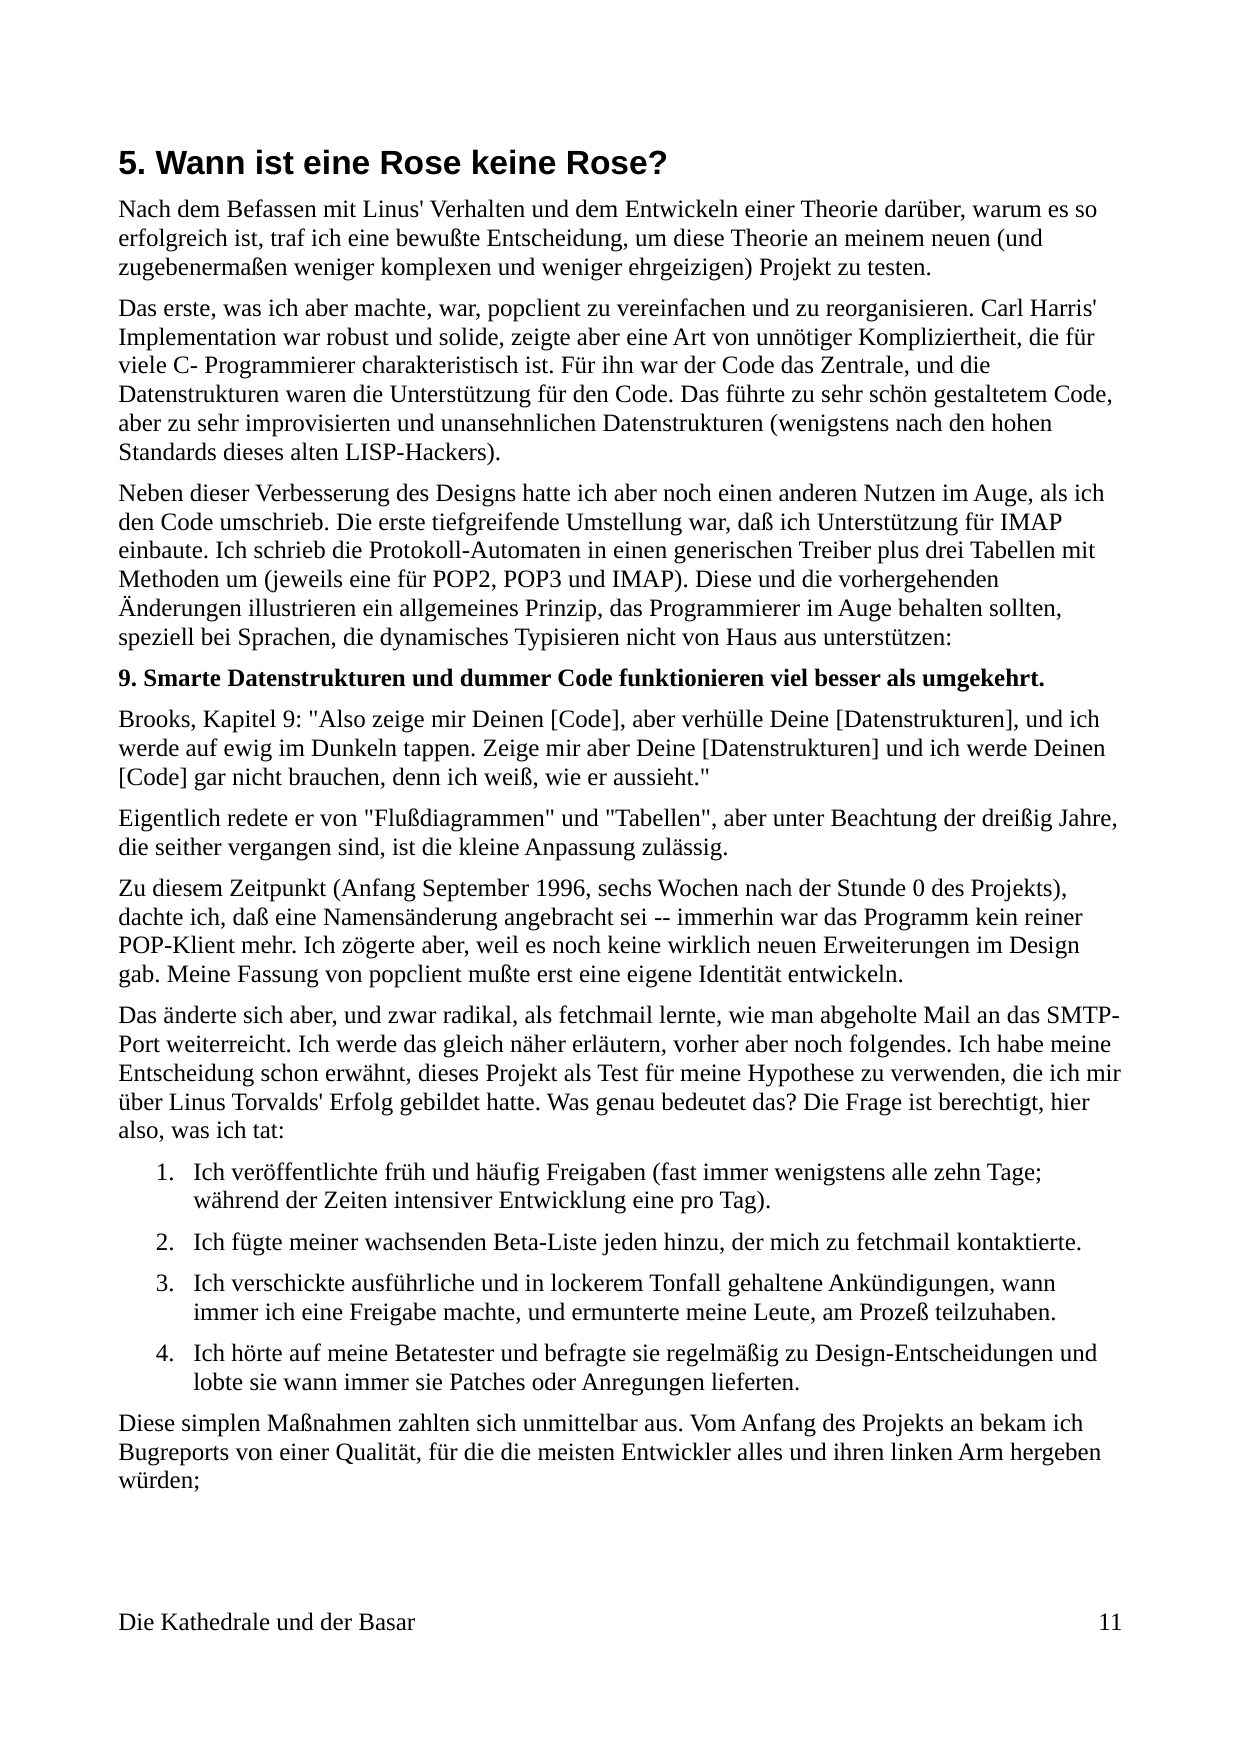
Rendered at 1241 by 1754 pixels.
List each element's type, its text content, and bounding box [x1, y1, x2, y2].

list Ich fügte meiner wachsenden Beta-Liste jeden hinzu, der mich zu fetchmail kontaktierte. [156, 1227, 1122, 1256]
subtitle 5. Wann ist eine Rose keine Rose? [118, 143, 1122, 182]
text Brooks, Kapitel 9: "Also zeige mir Deinen [Code], aber verhülle Deine [Datenstrukturen], und ich werde auf ewig im Dunkeln tappen. Zeige mir aber Deine [Datenstrukturen] und ich werde Deinen [Code] gar nicht brauchen, denn ich weiß, wie er aussieht." [118, 704, 1122, 791]
text Das änderte sich aber, und zwar radikal, als fetchmail lernte, wie man abgeholte Mail an das SMTP-Port weiterreicht. Ich werde das gleich näher erläutern, vorher aber noch folgendes. Ich habe meine Entscheidung schon erwähnt, dieses Projekt als Test für meine Hypothese zu verwenden, die ich mir über Linus Torvalds' Erfolg gebildet hatte. Was genau bedeutet das? Die Frage ist berechtigt, hier also, was ich tat: [118, 1001, 1122, 1144]
text Das erste, was ich aber machte, war, popclient zu vereinfachen und zu reorganisieren. Carl Harris' Implementation war robust und solide, zeigte aber eine Art von unnötiger Kompliziertheit, die für viele C- Programmierer charakteristisch ist. Für ihn war der Code das Zentrale, und die Datenstrukturen waren die Unterstützung für den Code. Das führte zu sehr schön gestaltetem Code, aber zu sehr improvisierten und unansehnlichen Datenstrukturen (wenigstens nach den hohen Standards dieses alten LISP-Hackers). [118, 293, 1122, 466]
text Zu diesem Zeitpunkt (Anfang September 1996, sechs Wochen nach der Stunde 0 des Projekts), dachte ich, daß eine Namensänderung angebracht sei -- immerhin war das Programm kein reiner POP-Klient mehr. Ich zögerte aber, weil es noch keine wirklich neuen Erweiterungen im Design gab. Meine Fassung von popclient mußte erst eine eigene Identität entwickeln. [118, 873, 1122, 988]
list Ich veröffentlichte früh und häufig Freigaben (fast immer wenigstens alle zehn Tage; während der Zeiten intensiver Entwicklung eine pro Tag). [156, 1157, 1122, 1214]
list Ich hörte auf meine Betatester und befragte sie regelmäßig zu Design-Entscheidungen und lobte sie wann immer sie Patches oder Anregungen lieferten. [156, 1338, 1122, 1396]
text Neben dieser Verbesserung des Designs hatte ich aber noch einen anderen Nutzen im Auge, als ich den Code umschrieb. Die erste tiefgreifende Umstellung war, daß ich Unterstützung für IMAP einbaute. Ich schrieb die Protokoll-Automaten in einen generischen Treiber plus drei Tabellen mit Methoden um (jeweils eine für POP2, POP3 und IMAP). Diese und die vorhergehenden Änderungen illustrieren ein allgemeines Prinzip, das Programmierer im Auge behalten sollten, speziell bei Sprachen, die dynamisches Typisieren nicht von Haus aus unterstützen: [118, 478, 1122, 651]
list Ich verschickte ausführliche und in lockerem Tonfall gehaltene Ankündigungen, wann immer ich eine Freigabe machte, und ermunterte meine Leute, am Prozeß teilzuhaben. [156, 1268, 1122, 1326]
text Eigentlich redete er von "Flußdiagrammen" und "Tabellen", aber unter Beachtung der dreißig Jahre, die seither vergangen sind, ist die kleine Anpassung zulässig. [118, 803, 1122, 861]
text Diese simplen Maßnahmen zahlten sich unmittelbar aus. Vom Anfang des Projekts an bekam ich Bugreports von einer Qualität, für die die meisten Entwickler alles und ihren linken Arm hergeben würden; [118, 1408, 1122, 1494]
text Nach dem Befassen mit Linus' Verhalten und dem Entwickeln einer Theorie darüber, warum es so erfolgreich ist, traf ich eine bewußte Entscheidung, um diese Theorie an meinem neuen (und zugebenermaßen weniger komplexen und weniger ehrgeizigen) Projekt zu testen. [118, 194, 1122, 281]
text 9. Smarte Datenstrukturen und dummer Code funktionieren viel besser als umgekehrt. [118, 663, 1122, 692]
